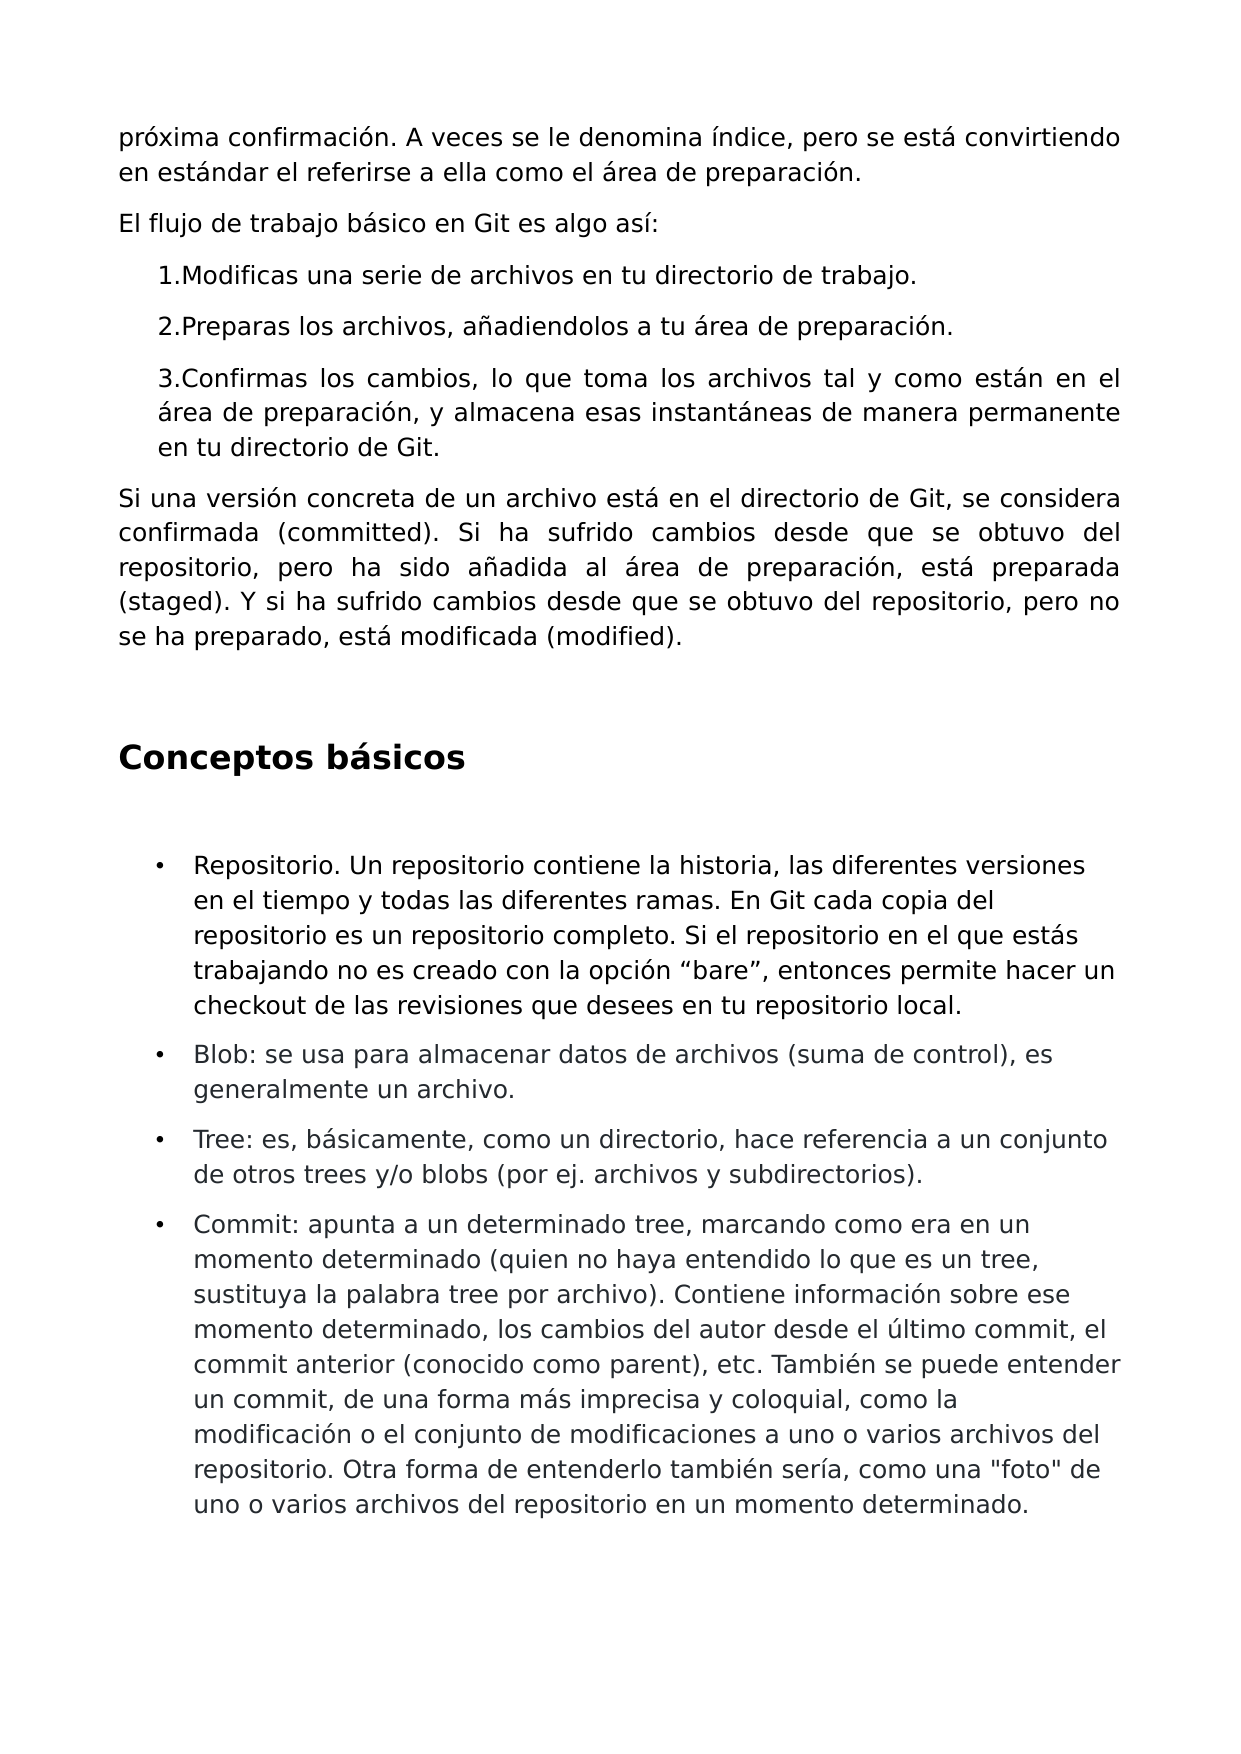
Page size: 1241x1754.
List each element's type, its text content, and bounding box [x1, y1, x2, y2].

text El flujo de trabajo básico en Git es algo así: [118, 204, 1122, 238]
list Confirmas los cambios, lo que toma los archivos tal y como están en el área de preparación, y almacena esas instantáneas de manera permanente en tu directorio de Git. [118, 359, 1122, 462]
list Blob: se usa para almacenar datos de archivos (suma de control), es generalmente un archivo. [156, 1041, 1122, 1105]
text próxima confirmación. A veces se le denomina índice, pero se está convirtiendo en estándar el referirse a ella como el área de preparación. [118, 118, 1122, 187]
list Commit: apunta a un determinado tree, marcando como era en un momento determinado (quien no haya entendido lo que es un tree, sustituya la palabra tree por archivo). Contiene información sobre ese momento determinado, los cambios del autor desde el último commit, el commit anterior (conocido como parent), etc. También se puede entender un commit, de una forma más imprecisa y coloquial, como la modificación o el conjunto de modificaciones a uno o varios archivos del repositorio. Otra forma de entenderlo también sería, como una "foto" de uno o varios archivos del repositorio en un momento determinado. [156, 1210, 1122, 1519]
list Tree: es, básicamente, como un directorio, hace referencia a un conjunto de otros trees y/o blobs (por ej. archivos y subdirectorios). [156, 1125, 1122, 1189]
list Preparas los archivos, añadiendolos a tu área de preparación. [118, 307, 1122, 342]
list Repositorio. Un repositorio contiene la historia, las diferentes versiones en el tiempo y todas las diferentes ramas. En Git cada copia del repositorio es un repositorio completo. Si el repositorio en el que estás trabajando no es creado con la opción “bare”, entonces permite hacer un checkout de las revisiones que desees en tu repositorio local. [156, 851, 1122, 1020]
subtitle Conceptos básicos [118, 738, 1122, 777]
list Modificas una serie de archivos en tu directorio de trabajo. [118, 256, 1122, 290]
text Si una versión concreta de un archivo está en el directorio de Git, se considera confirmada (committed). Si ha sufrido cambios desde que se obtuvo del repositorio, pero ha sido añadida al área de preparación, está preparada (staged). Y si ha sufrido cambios desde que se obtuvo del repositorio, pero no se ha preparado, está modificada (modified). [118, 479, 1122, 651]
